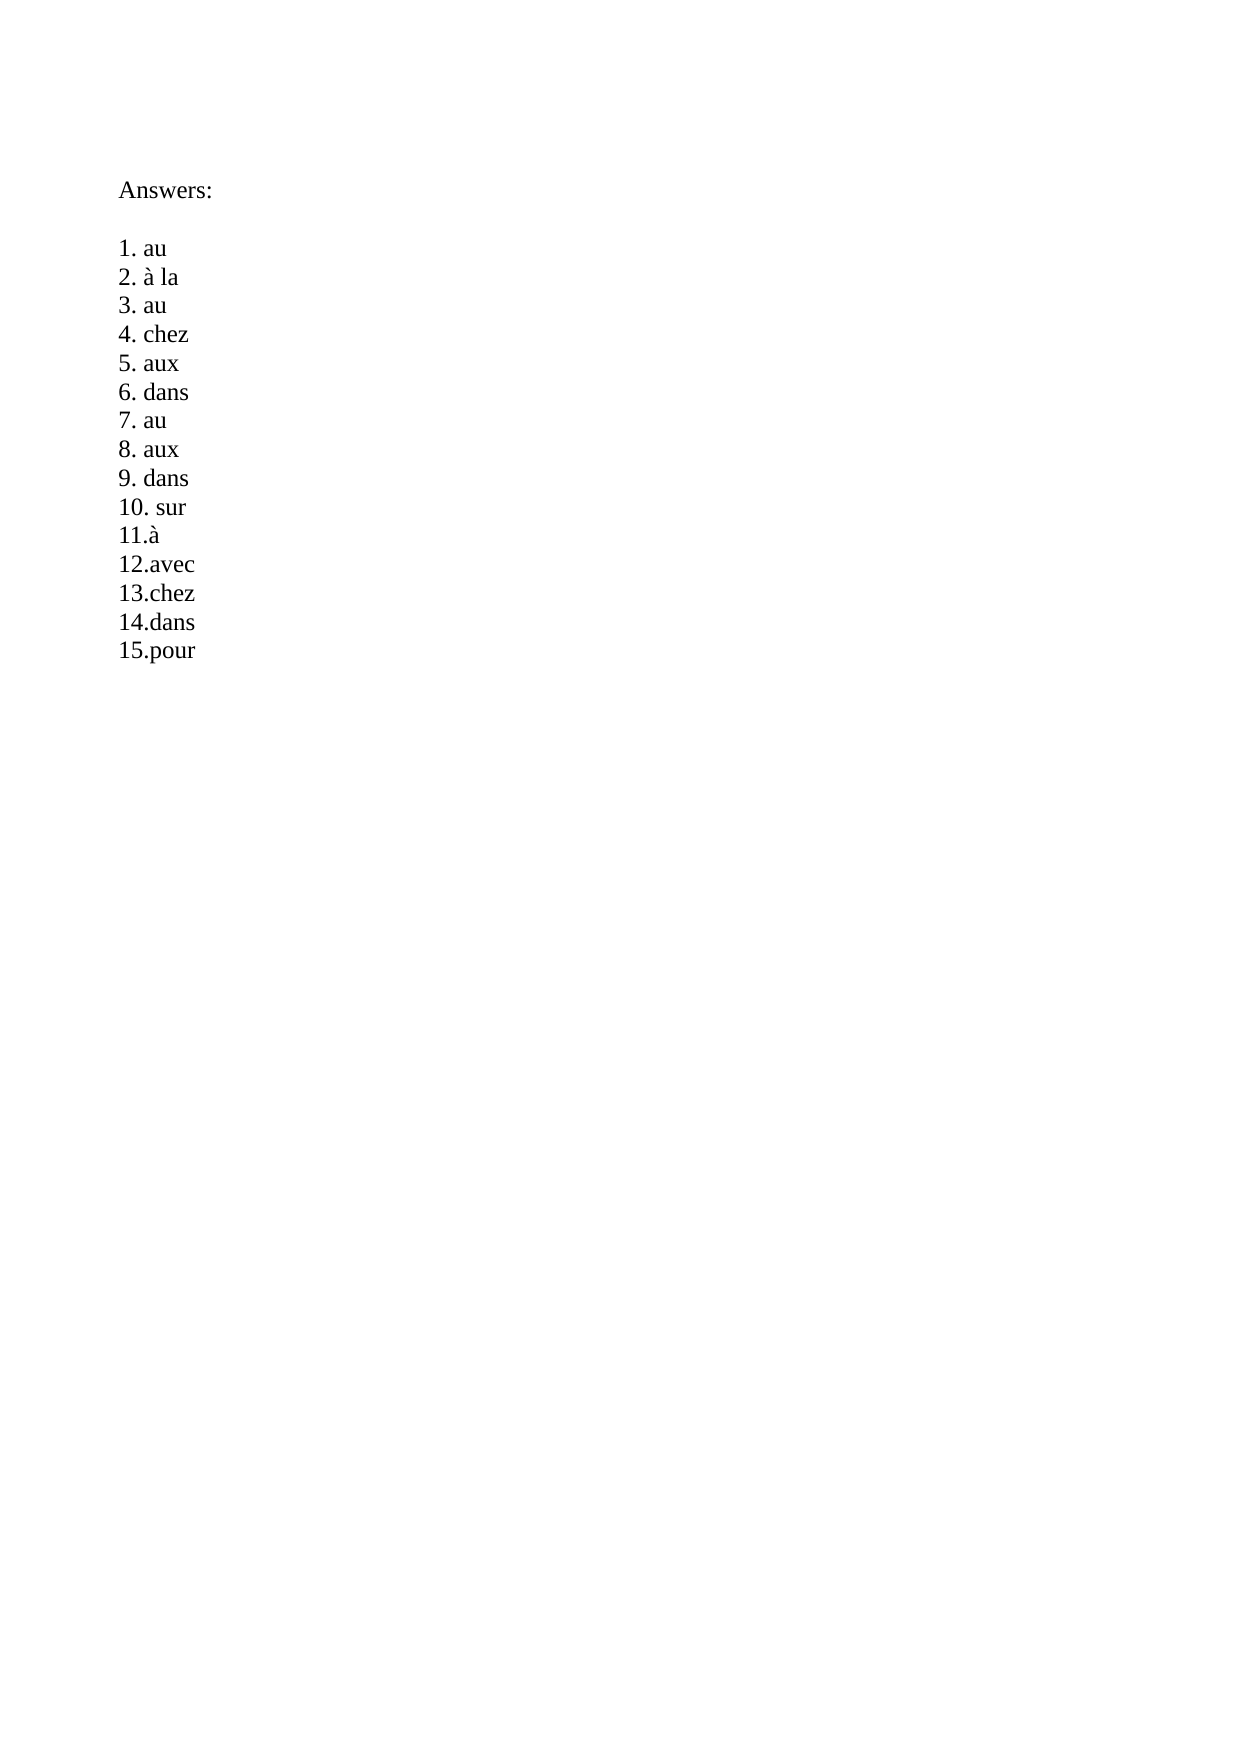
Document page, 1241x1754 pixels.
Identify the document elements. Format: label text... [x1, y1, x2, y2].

text 14.dans [118, 607, 1122, 636]
text 2. à la [118, 262, 1122, 291]
text 8. aux [118, 434, 1122, 463]
text 11.à [118, 521, 1122, 549]
text 10. sur [118, 492, 1122, 521]
text 1. au [118, 233, 1122, 262]
text 5. aux [118, 348, 1122, 377]
text 3. au [118, 291, 1122, 319]
text 4. chez [118, 319, 1122, 348]
text 7. au [118, 406, 1122, 434]
text Answers: [118, 176, 1122, 204]
text 9. dans [118, 463, 1122, 492]
text 12.avec [118, 549, 1122, 578]
text 15.pour [118, 636, 1122, 664]
text 6. dans [118, 377, 1122, 406]
text 13.chez [118, 578, 1122, 607]
